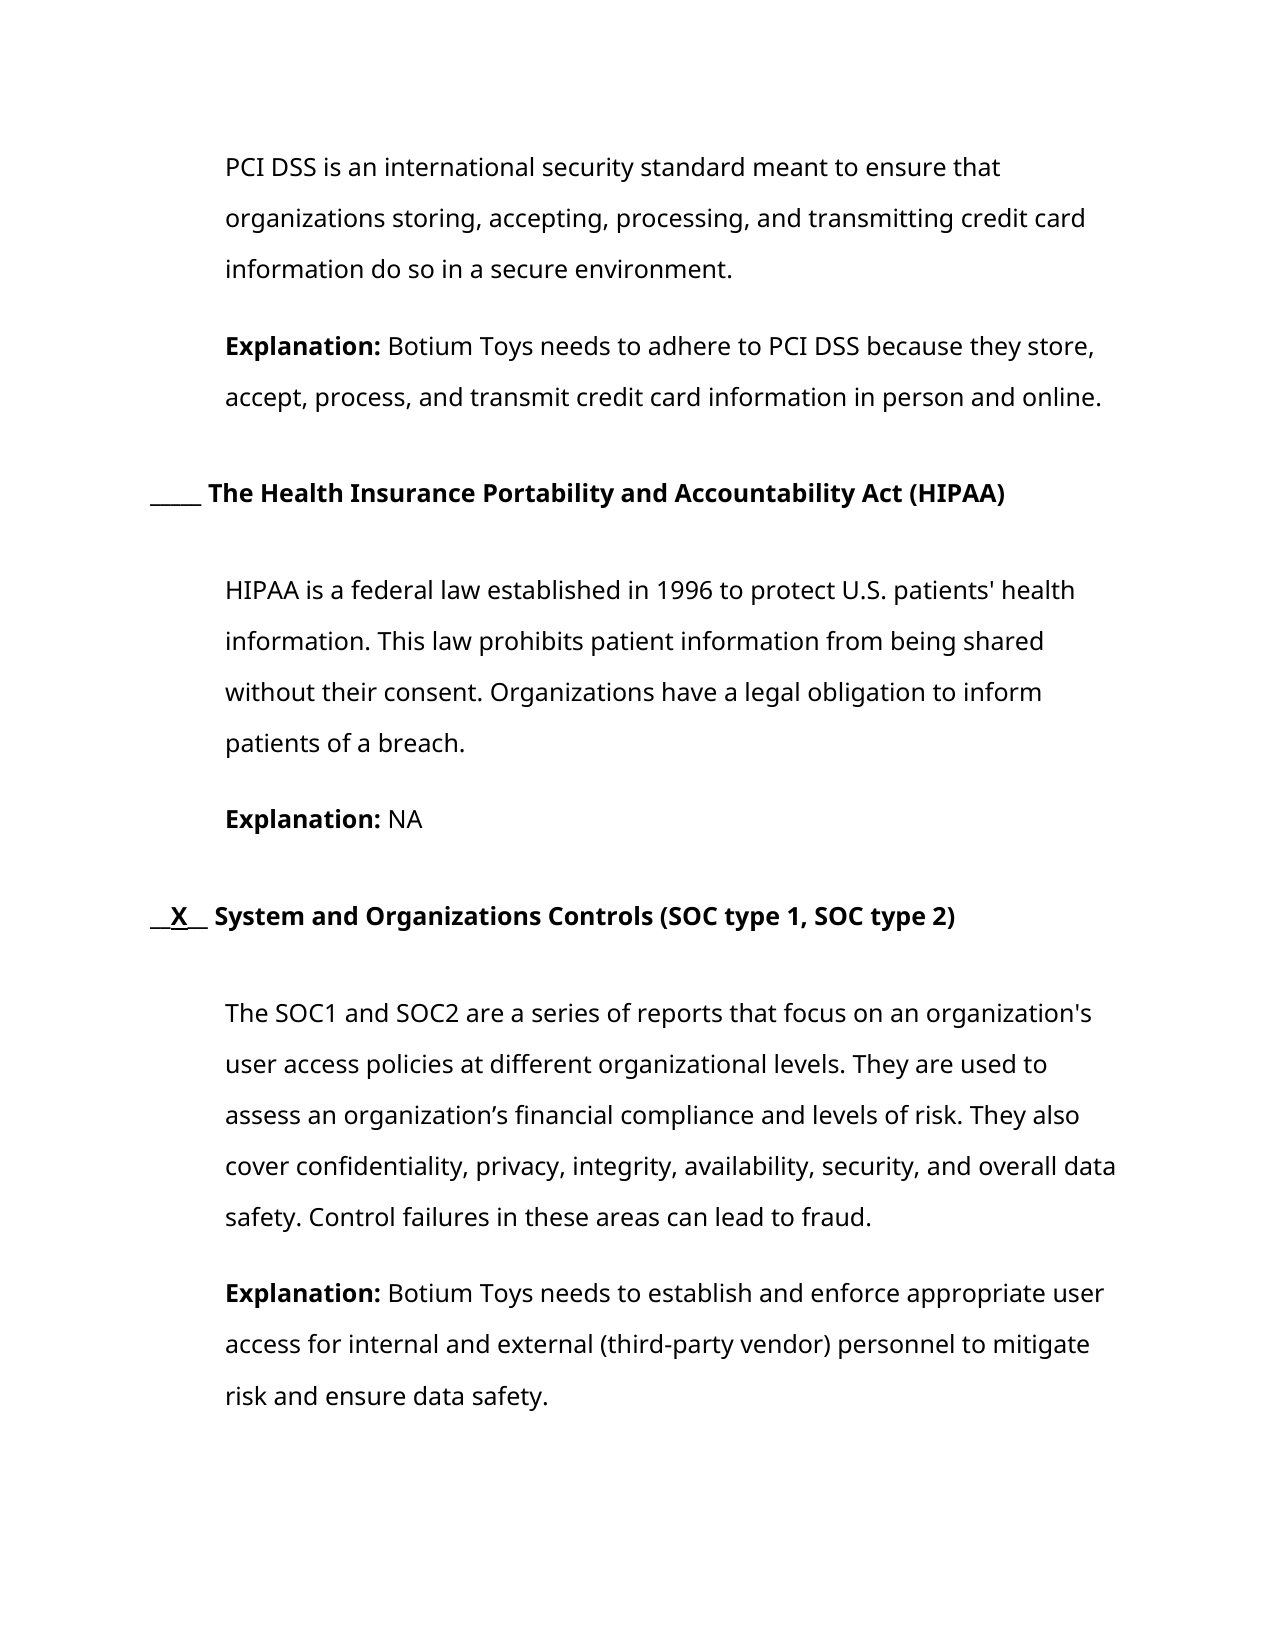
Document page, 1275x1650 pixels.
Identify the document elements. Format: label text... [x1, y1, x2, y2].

text Explanation: Botium Toys needs to establish and enforce appropriate user access for internal and external (third-party vendor) personnel to mitigate risk and ensure data safety. [225, 1276, 1125, 1433]
text __X__ System and Organizations Controls (SOC type 1, SOC type 2) [150, 899, 1125, 954]
text HIPAA is a federal law established in 1996 to protect U.S. patients' health information. This law prohibits patient information from being shared without their consent. Organizations have a legal obligation to inform patients of a breach. [225, 573, 1125, 760]
text The SOC1 and SOC2 are a series of reports that focus on an organization's user access policies at different organizational levels. They are used to assess an organization’s financial compliance and levels of risk. They also cover confidentiality, privacy, integrity, availability, security, and overall data safety. Control failures in these areas can lead to fraud. [225, 996, 1125, 1234]
text _____ The Health Insurance Portability and Accountability Act (HIPAA) [150, 476, 1125, 531]
text Explanation: NA [225, 802, 1125, 857]
text PCI DSS is an international security standard meant to ensure that organizations storing, accepting, processing, and transmitting credit card information do so in a secure environment. [225, 150, 1125, 286]
text Explanation: Botium Toys needs to adhere to PCI DSS because they store, accept, process, and transmit credit card information in person and online. [225, 328, 1125, 434]
